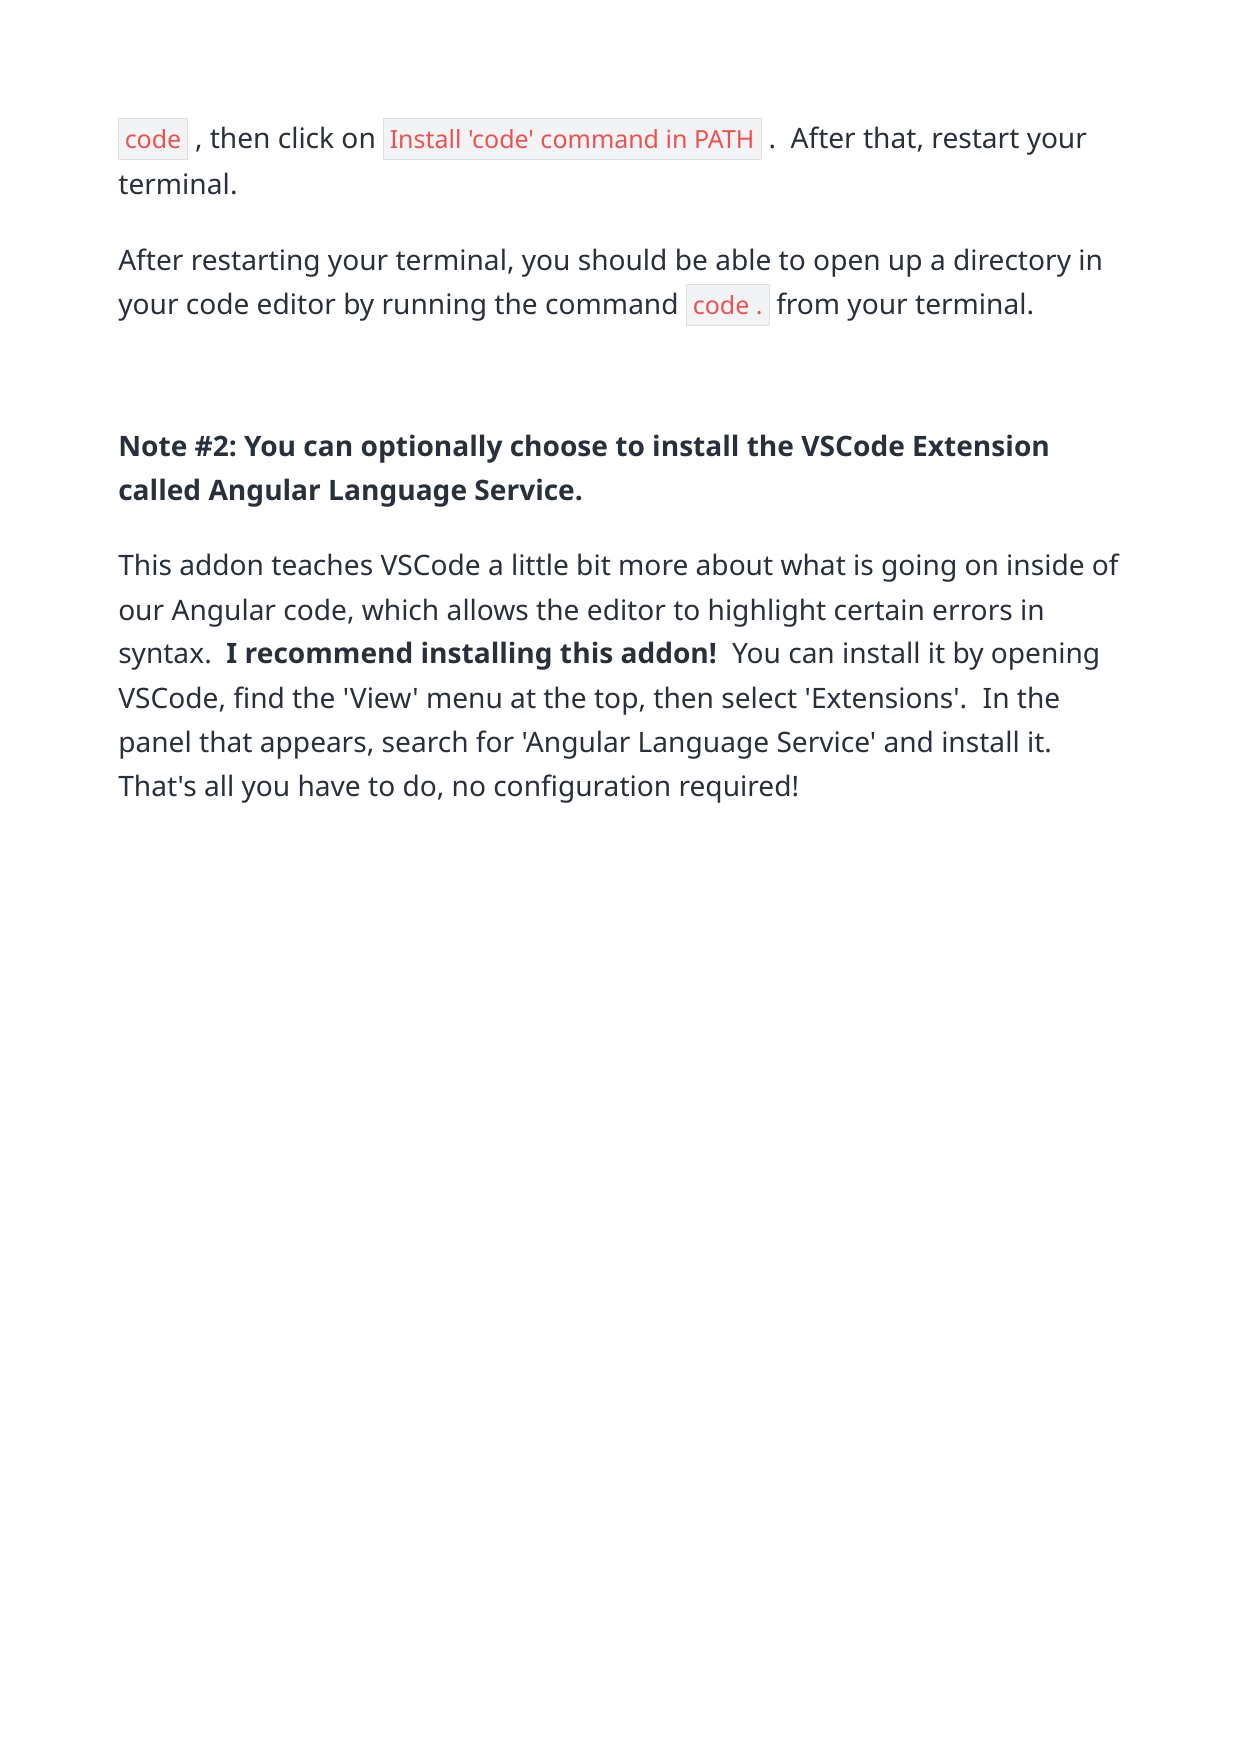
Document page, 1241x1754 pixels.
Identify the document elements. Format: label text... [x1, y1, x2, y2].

text code , then click on Install 'code' command in PATH . After that, restart your terminal. [118, 118, 1122, 203]
text Note #2: You can optionally choose to install the VSCode Extension called Angular Language Service. [118, 426, 1122, 509]
text This addon teaches VSCode a little bit more about what is going on inside of our Angular code, which allows the editor to highlight certain errors in syntax. I recommend installing this addon! You can install it by opening VSCode, find the 'View' menu at the top, then select 'Extensions'. In the panel that appears, search for 'Angular Language Service' and install it. That's all you have to do, no configuration required! [118, 546, 1122, 804]
text After restarting your terminal, you should be able to open up a directory in your code editor by running the command code . from your terminal. [118, 240, 1122, 325]
